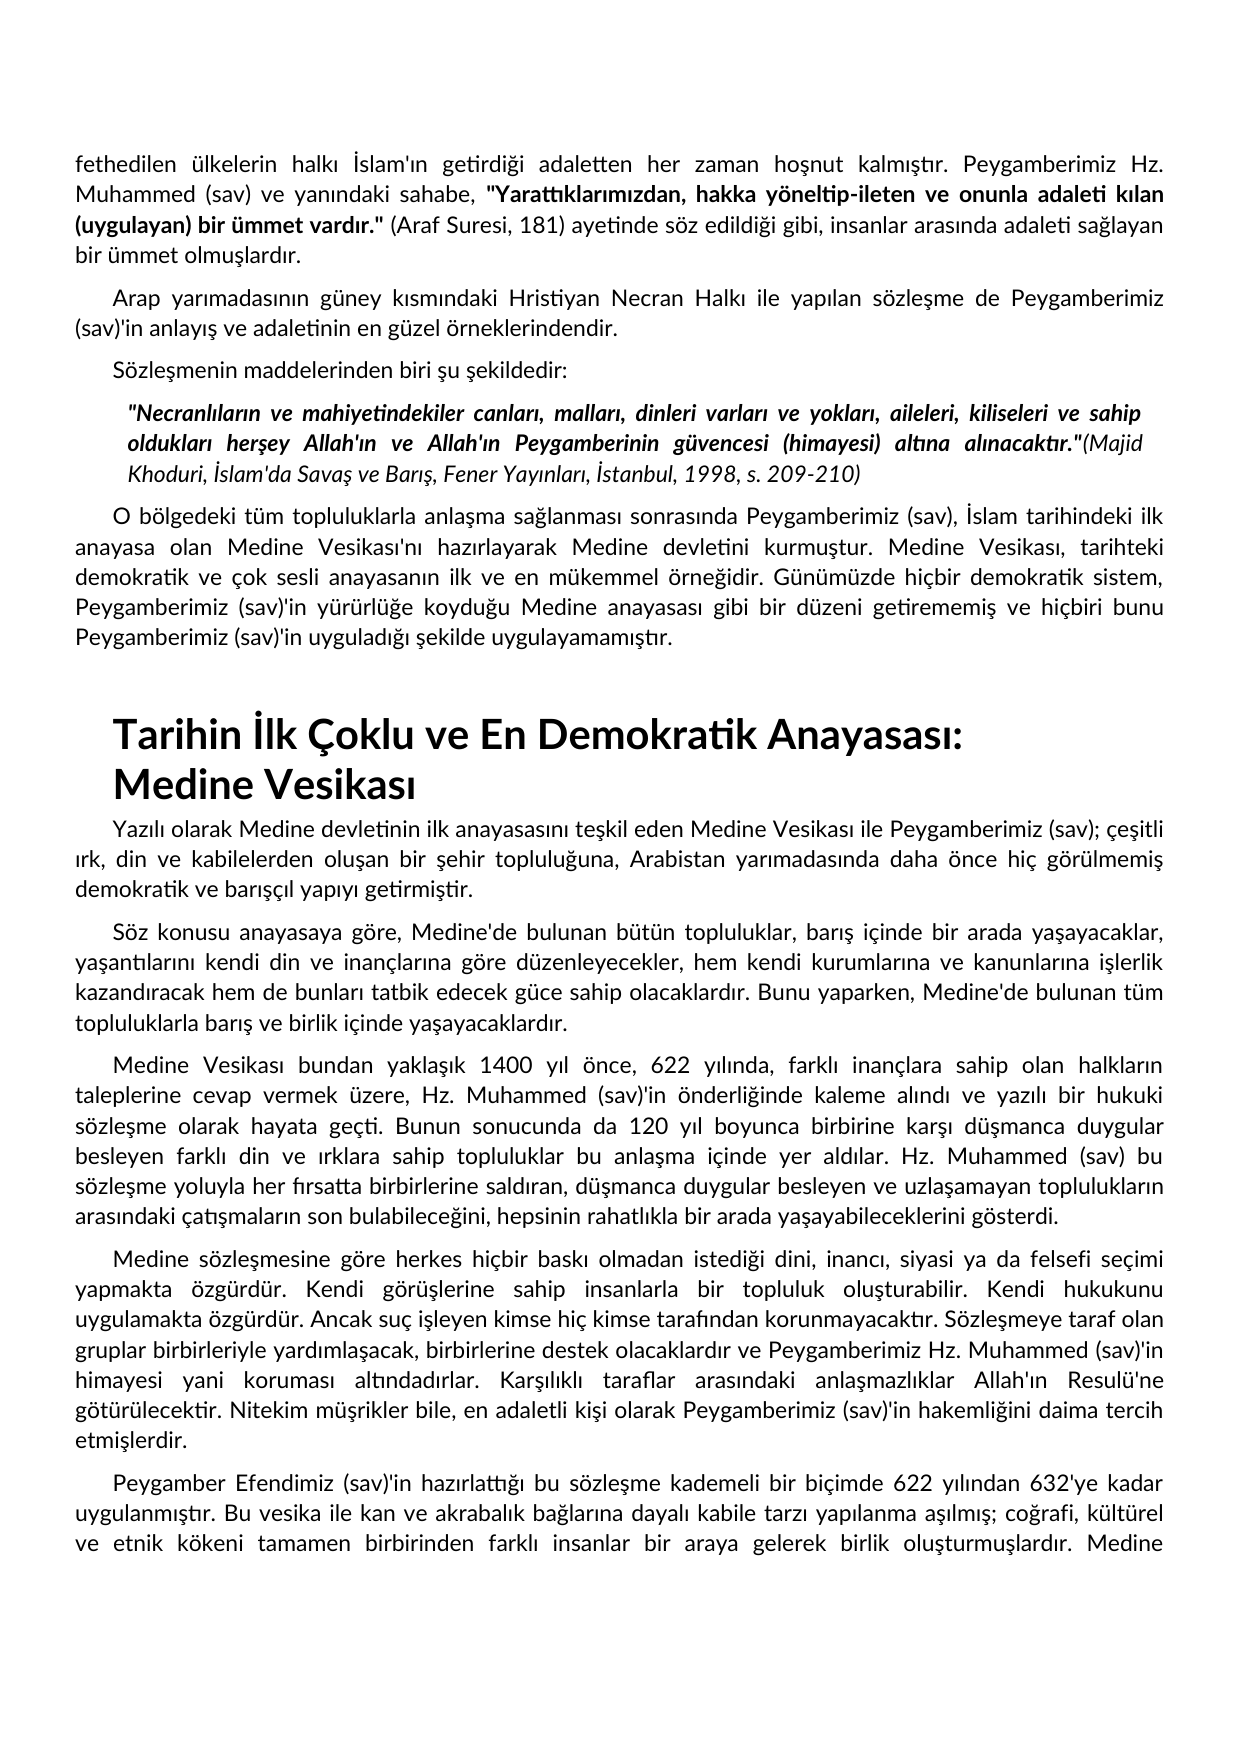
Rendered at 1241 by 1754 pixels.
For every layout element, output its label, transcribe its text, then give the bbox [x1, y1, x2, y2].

text Söz konusu anayasaya göre, Medine'de bulunan bütün topluluklar, barış içinde bir arada yaşayacaklar, yaşantılarını kendi din ve inançlarına göre düzenleyecekler, hem kendi kurumlarına ve kanunlarına işlerlik kazandıracak hem de bunları tatbik edecek güce sahip olacaklardır. Bunu yaparken, Medine'de bulunan tüm topluluklarla barış ve birlik içinde yaşayacaklardır. [75, 918, 1165, 1036]
subtitle Tarihin İlk Çoklu ve En Demokratik Anayasası: Medine Vesikası [112, 708, 1165, 808]
text O bölgedeki tüm topluluklarla anlaşma sağlanması sonrasında Peygamberimiz (sav), İslam tarihindeki ilk anayasa olan Medine Vesikası'nı hazırlayarak Medine devletini kurmuştur. Medine Vesikası, tarihteki demokratik ve çok sesli anayasanın ilk ve en mükemmel örneğidir. Günümüzde hiçbir demokratik sistem, Peygamberimiz (sav)'in yürürlüğe koyduğu Medine anayasası gibi bir düzeni getirememiş ve hiçbiri bunu Peygamberimiz (sav)'in uyguladığı şekilde uygulayamamıştır. [75, 502, 1165, 650]
text Medine sözleşmesine göre herkes hiçbir baskı olmadan istediği dini, inancı, siyasi ya da felsefi seçimi yapmakta özgürdür. Kendi görüşlerine sahip insanlarla bir topluluk oluşturabilir. Kendi hukukunu uygulamakta özgürdür. Ancak suç işleyen kimse hiç kimse tarafından korunmayacaktır. Sözleşmeye taraf olan gruplar birbirleriyle yardımlaşacak, birbirlerine destek olacaklardır ve Peygamberimiz Hz. Muhammed (sav)'in himayesi yani koruması altındadırlar. Karşılıklı taraflar arasındaki anlaşmazlıklar Allah'ın Resulü'ne götürülecektir. Nitekim müşrikler bile, en adaletli kişi olarak Peygamberimiz (sav)'in hakemliğini daima tercih etmişlerdir. [75, 1245, 1165, 1453]
text Medine Vesikası bundan yaklaşık 1400 yıl önce, 622 yılında, farklı inançlara sahip olan halkların taleplerine cevap vermek üzere, Hz. Muhammed (sav)'in önderliğinde kaleme alındı ve yazılı bir hukuki sözleşme olarak hayata geçti. Bunun sonucunda da 120 yıl boyunca birbirine karşı düşmanca duygular besleyen farklı din ve ırklara sahip topluluklar bu anlaşma içinde yer aldılar. Hz. Muhammed (sav) bu sözleşme yoluyla her fırsatta birbirlerine saldıran, düşmanca duygular besleyen ve uzlaşamayan toplulukların arasındaki çatışmaların son bulabileceğini, hepsinin rahatlıkla bir arada yaşayabileceklerini gösterdi. [75, 1051, 1165, 1229]
text Peygamber Efendimiz (sav)'in hazırlattığı bu sözleşme kademeli bir biçimde 622 yılından 632'ye kadar uygulanmıştır. Bu vesika ile kan ve akrabalık bağlarına dayalı kabile tarzı yapılanma aşılmış; coğrafi, kültürel ve etnik kökeni tamamen birbirinden farklı insanlar bir araya gelerek birlik oluşturmuşlardır. Medine [75, 1469, 1165, 1557]
text Arap yarımadasının güney kısmındaki Hristiyan Necran Halkı ile yapılan sözleşme de Peygamberimiz (sav)'in anlayış ve adaletinin en güzel örneklerindendir. [75, 283, 1165, 341]
text Sözleşmenin maddelerinden biri şu şekildedir: [75, 356, 1165, 384]
text fethedilen ülkelerin halkı İslam'ın getirdiği adaletten her zaman hoşnut kalmıştır. Peygamberimiz Hz. Muhammed (sav) ve yanındaki sahabe, "Yarattıklarımızdan, hakka yöneltip-ileten ve onunla adaleti kılan (uygulayan) bir ümmet vardır." (Araf Suresi, 181) ayetinde söz edildiği gibi, insanlar arasında adaleti sağlayan bir ümmet olmuşlardır. [75, 150, 1165, 268]
text Yazılı olarak Medine devletinin ilk anayasasını teşkil eden Medine Vesikası ile Peygamberimiz (sav); çeşitli ırk, din ve kabilelerden oluşan bir şehir topluluğuna, Arabistan yarımadasında daha önce hiç görülmemiş demokratik ve barışçıl yapıyı getirmiştir. [75, 814, 1165, 902]
text "Necranlıların ve mahiyetindekiler canları, malları, dinleri varları ve yokları, aileleri, kiliseleri ve sahip oldukları herşey Allah'ın ve Allah'ın Peygamberinin güvencesi (himayesi) altına alınacaktır."(Majid Khoduri, İslam'da Savaş ve Barış, Fener Yayınları, İstanbul, 1998, s. 209-210) [127, 399, 1143, 487]
